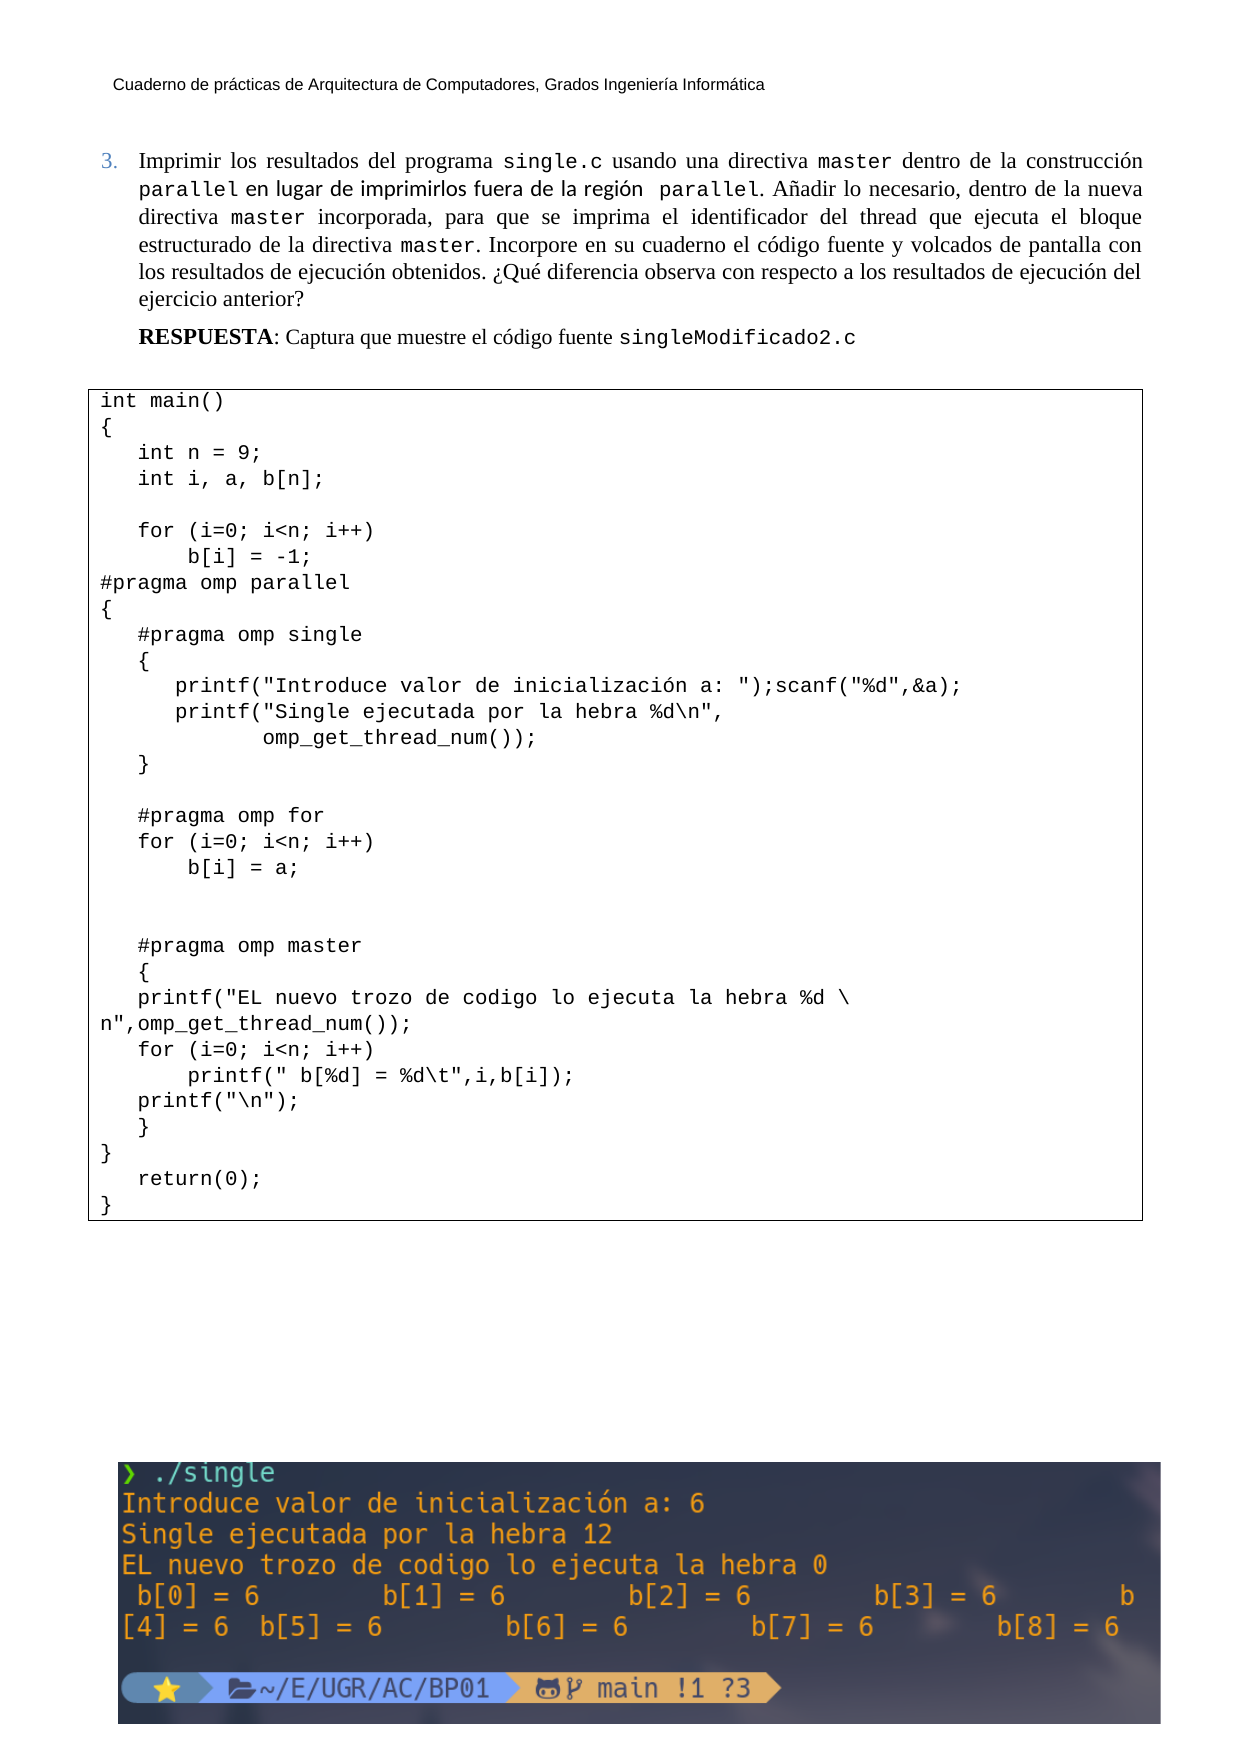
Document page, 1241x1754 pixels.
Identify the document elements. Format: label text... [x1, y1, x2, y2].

table_header int main() { int n = 9; int i, a, b[n]; for (i=0; i<n; i++) b[i] = -1; #pragma omp parallel { #pragma omp single { printf("Introduce valor de inicialización a: ");scanf("%d",&a); printf("Single ejecutada por la hebra %d\n", omp_get_thread_num()); } #pragma omp for for (i=0; i<n; i++) b[i] = a; #pragma omp master { printf("EL nuevo trozo de codigo lo ejecuta la hebra %d \n",omp_get_thread_num()); for (i=0; i<n; i++) printf(" b[%d] = %d\t",i,b[i]); printf("\n"); } } return(0); } [89, 390, 1142, 1220]
text RESPUESTA: Captura que muestre el código fuente singleModificado2.c [138, 323, 1143, 351]
picture [118, 1462, 1161, 1724]
list Imprimir los resultados del programa single.c usando una directiva master dentro de la construcción parallel en lugar de imprimirlos fuera de la región parallel. Añadir lo necesario, dentro de la nueva directiva master incorporada, para que se imprima el identificador del thread que ejecuta el bloque estructurado de la directiva master. Incorpore en su cuaderno el código fuente y volcados de pantalla con los resultados de ejecución obtenidos. ¿Qué diferencia observa con respecto a los resultados de ejecución del ejercicio anterior? [101, 147, 1143, 311]
